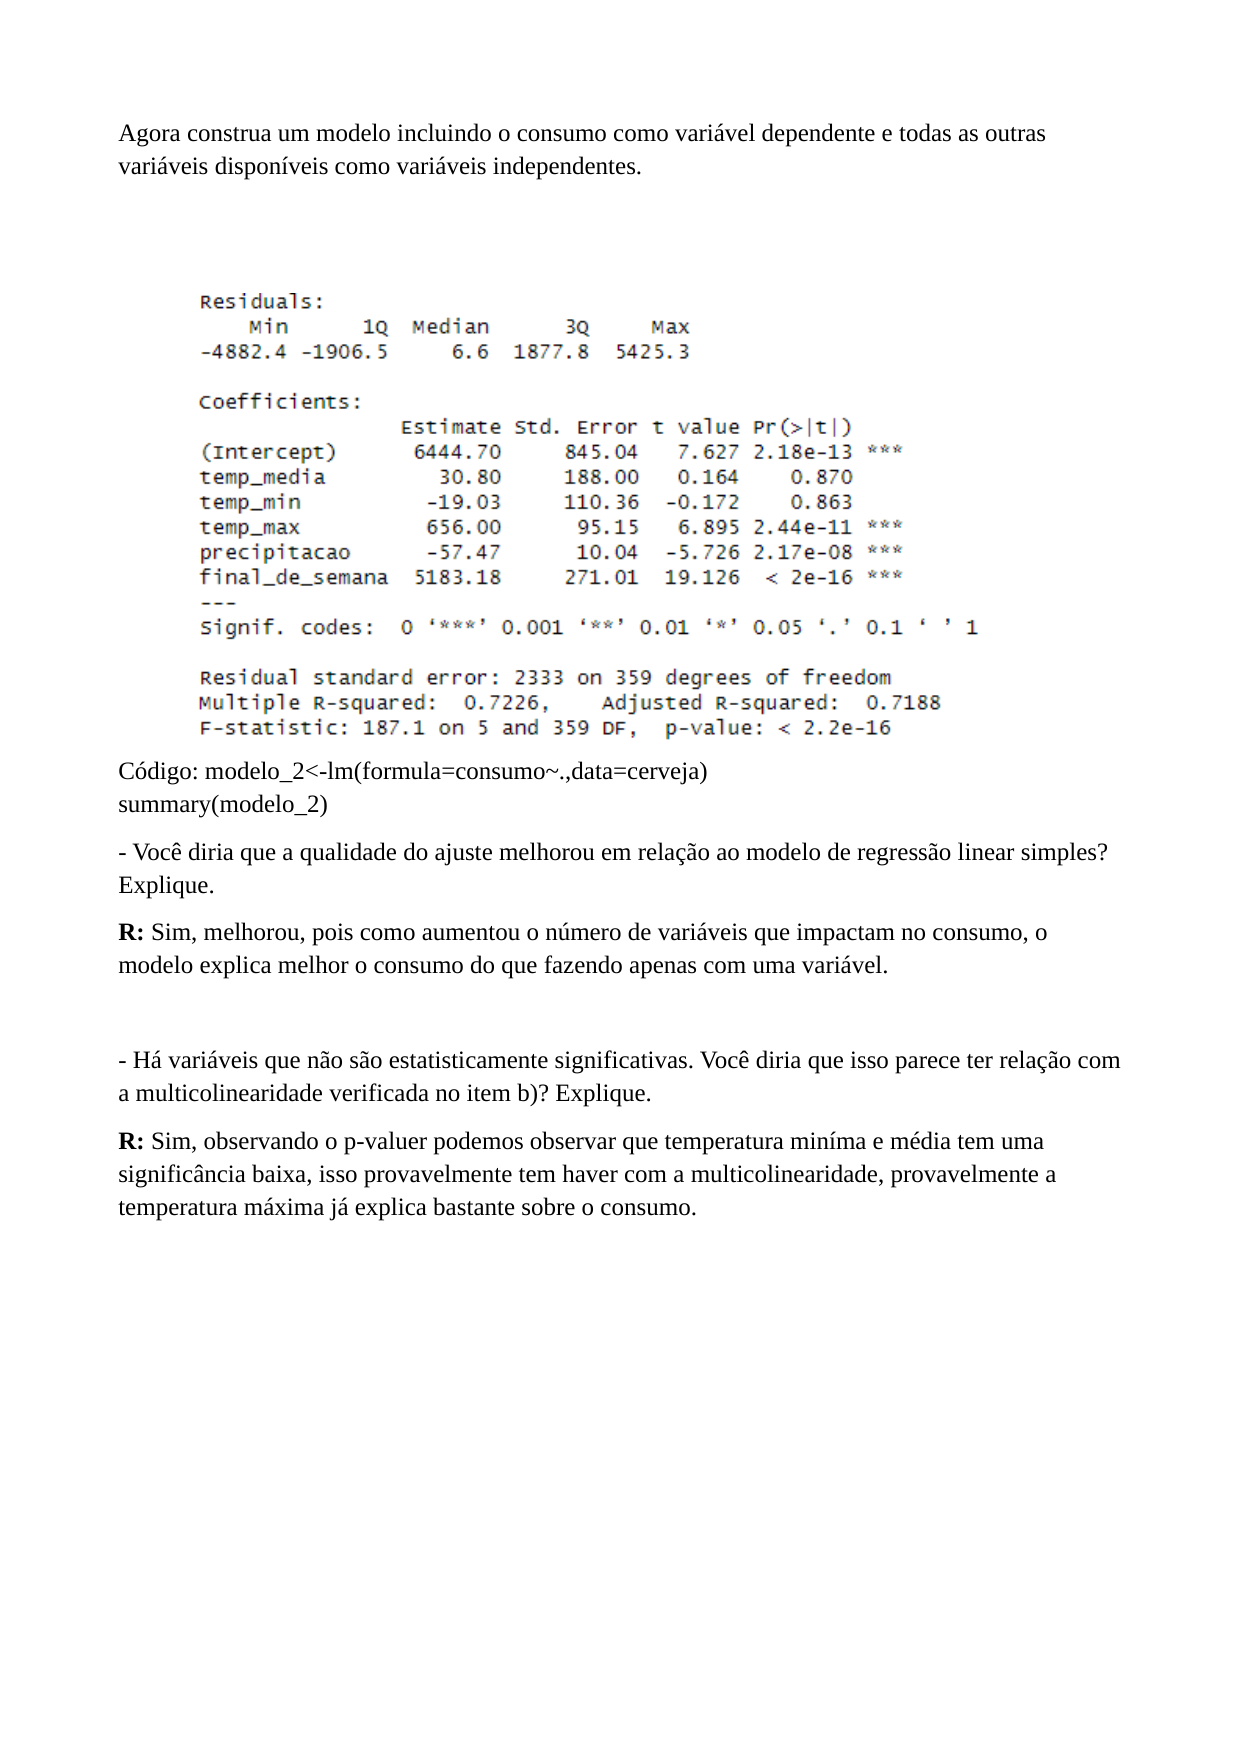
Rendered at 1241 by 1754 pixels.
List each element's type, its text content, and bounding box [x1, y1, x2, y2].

text Código: modelo_2<-lm(formula=consumo~.,data=cerveja) summary(modelo_2) [118, 294, 1122, 818]
text - Você diria que a qualidade do ajuste melhorou em relação ao modelo de regressão linear simples?Explique. [118, 837, 1122, 898]
text - Há variáveis que não são estatisticamente significativas. Você diria que isso parece ter relação com a multicolinearidade verificada no item b)? Explique. [118, 1046, 1122, 1107]
text Agora construa um modelo incluindo o consumo como variável dependente e todas as outras variáveis disponíveis como variáveis independentes. [118, 118, 1122, 180]
text R: Sim, melhorou, pois como aumentou o número de variáveis que impactam no consumo, o modelo explica melhor o consumo do que fazendo apenas com uma variável. [118, 917, 1122, 979]
picture [197, 293, 1028, 752]
text R: Sim, observando o p-valuer podemos observar que temperatura miníma e média tem uma significância baixa, isso provavelmente tem haver com a multicolinearidade, provavelmente a temperatura máxima já explica bastante sobre o consumo. [118, 1126, 1122, 1221]
